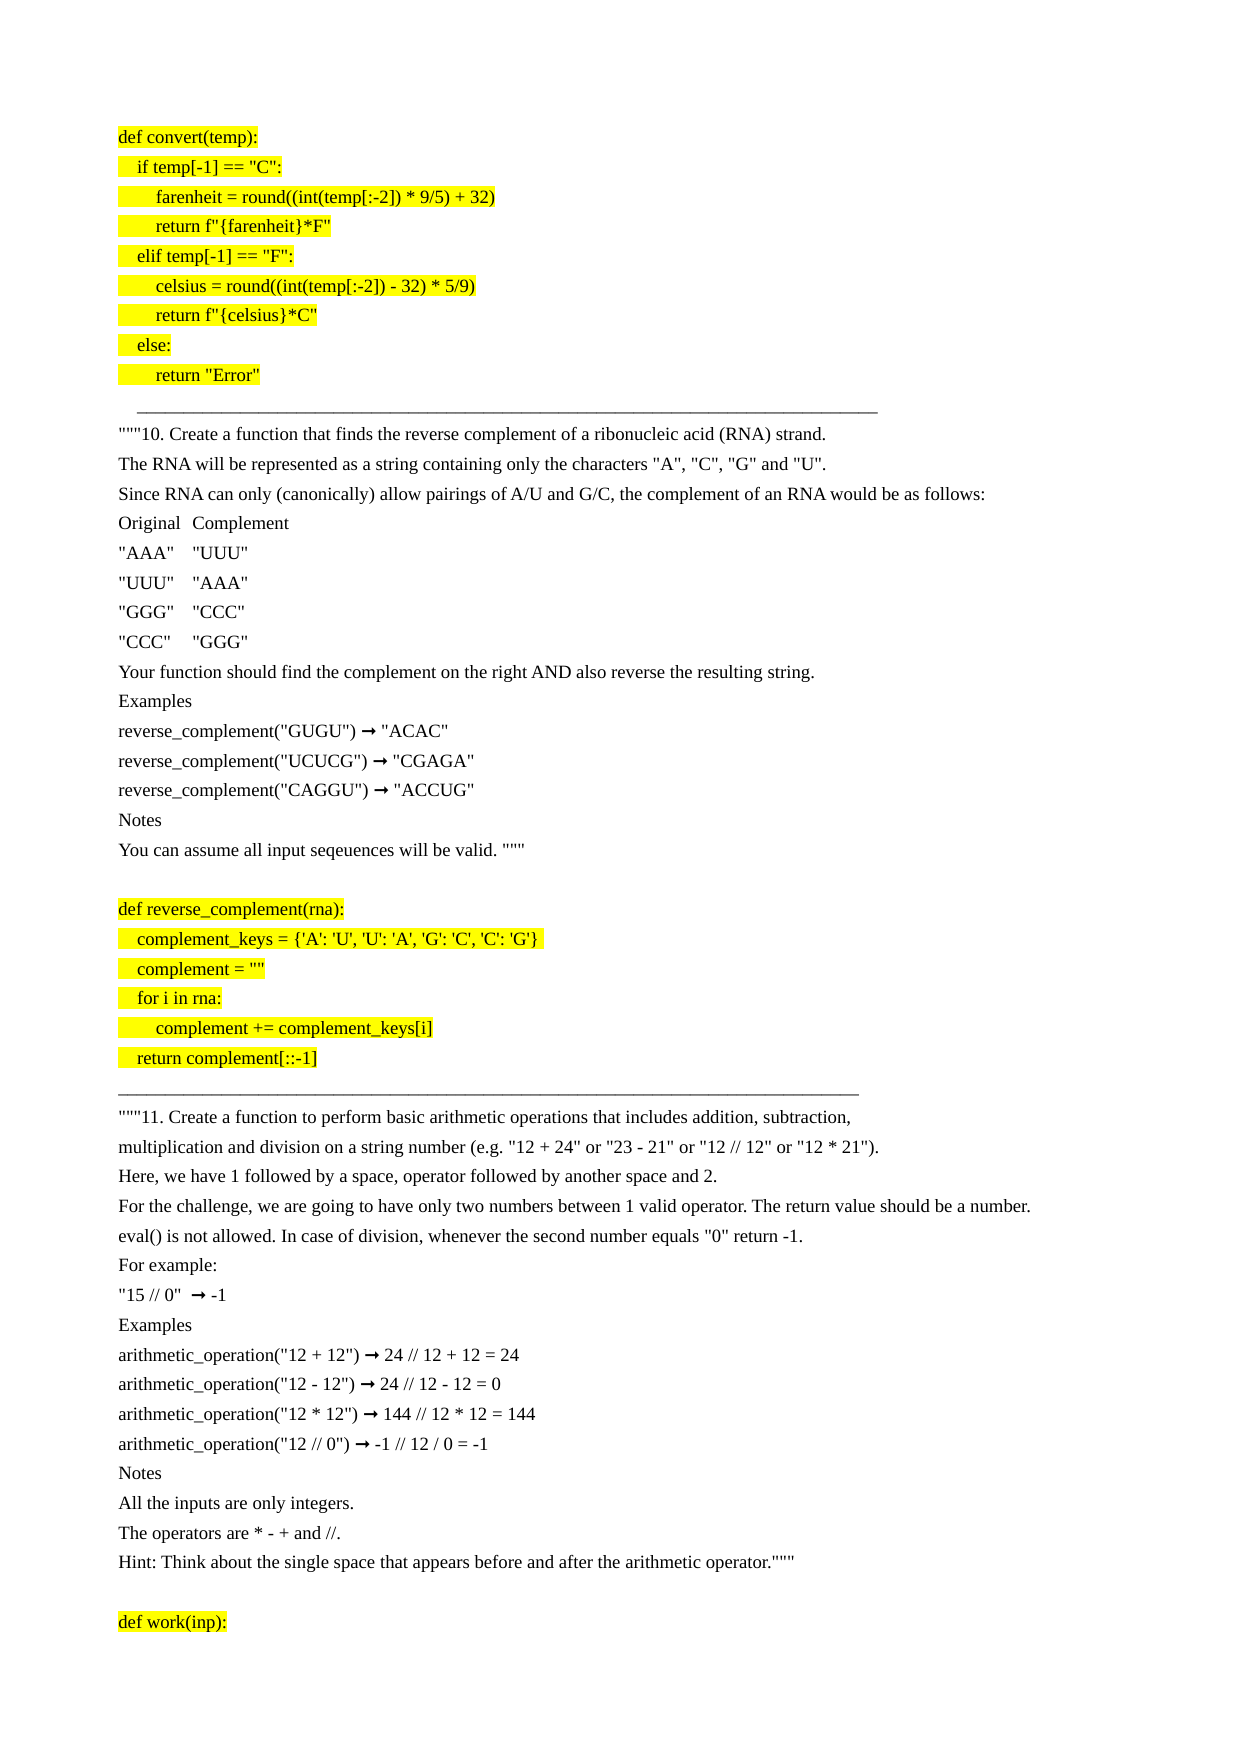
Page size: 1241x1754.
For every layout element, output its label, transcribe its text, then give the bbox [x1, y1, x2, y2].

text arithmetic_operation("12 // 0") ➞ -1 // 12 / 0 = -1 [118, 1424, 1122, 1454]
text The operators are * - + and //. [118, 1513, 1122, 1543]
text def work(inp): [118, 1602, 1122, 1632]
text eval() is not allowed. In case of division, whenever the second number equals "0" return -1. [118, 1217, 1122, 1246]
text complement += complement_keys[i] [118, 1009, 1122, 1038]
text Your function should find the complement on the right AND also reverse the resulting string. [118, 652, 1122, 682]
text Here, we have 1 followed by a space, operator followed by another space and 2. [118, 1157, 1122, 1187]
text reverse_complement("CAGGU") ➞ "ACCUG" [118, 771, 1122, 801]
text celsius = round((int(temp[:-2]) - 32) * 5/9) [118, 267, 1122, 296]
text def convert(temp): [118, 118, 1122, 148]
text Hint: Think about the single space that appears before and after the arithmetic operator.""" [118, 1543, 1122, 1573]
text "GGG" "CCC" [118, 593, 1122, 623]
text _______________________________________________________________________________ [118, 385, 1122, 415]
text return "Error" [118, 356, 1122, 385]
text Examples [118, 682, 1122, 712]
text complement_keys = {'A': 'U', 'U': 'A', 'G': 'C', 'C': 'G'} [118, 920, 1122, 949]
text """11. Create a function to perform basic arithmetic operations that includes addition, subtraction, [118, 1098, 1122, 1127]
text if temp[-1] == "C": [118, 148, 1122, 177]
text Examples [118, 1306, 1122, 1335]
text _______________________________________________________________________________ [118, 1068, 1122, 1098]
text for i in rna: [118, 979, 1122, 1009]
text Notes [118, 801, 1122, 831]
text reverse_complement("UCUCG") ➞ "CGAGA" [118, 742, 1122, 771]
text arithmetic_operation("12 * 12") ➞ 144 // 12 * 12 = 144 [118, 1395, 1122, 1424]
text Since RNA can only (canonically) allow pairings of A/U and G/C, the complement of an RNA would be as follows: [118, 474, 1122, 504]
text "AAA" "UUU" [118, 534, 1122, 563]
text Notes [118, 1454, 1122, 1484]
text return f"{farenheit}*F" [118, 207, 1122, 237]
text All the inputs are only integers. [118, 1484, 1122, 1513]
text You can assume all input seqeuences will be valid. """ [118, 831, 1122, 860]
text For example: [118, 1246, 1122, 1276]
text multiplication and division on a string number (e.g. "12 + 24" or "23 - 21" or "12 // 12" or "12 * 21"). [118, 1127, 1122, 1157]
text For the challenge, we are going to have only two numbers between 1 valid operator. The return value should be a number. [118, 1187, 1122, 1217]
text farenheit = round((int(temp[:-2]) * 9/5) + 32) [118, 177, 1122, 207]
text return complement[::-1] [118, 1038, 1122, 1068]
text def reverse_complement(rna): [118, 890, 1122, 920]
text else: [118, 326, 1122, 356]
text Original Complement [118, 504, 1122, 534]
text "UUU" "AAA" [118, 563, 1122, 593]
text arithmetic_operation("12 + 12") ➞ 24 // 12 + 12 = 24 [118, 1335, 1122, 1365]
text reverse_complement("GUGU") ➞ "ACAC" [118, 712, 1122, 742]
text return f"{celsius}*C" [118, 296, 1122, 326]
text "15 // 0" ➞ -1 [118, 1276, 1122, 1306]
text The RNA will be represented as a string containing only the characters "A", "C", "G" and "U". [118, 445, 1122, 474]
text "CCC" "GGG" [118, 623, 1122, 652]
text elif temp[-1] == "F": [118, 237, 1122, 267]
text complement = "" [118, 949, 1122, 979]
text """10. Create a function that finds the reverse complement of a ribonucleic acid (RNA) strand. [118, 415, 1122, 445]
text arithmetic_operation("12 - 12") ➞ 24 // 12 - 12 = 0 [118, 1365, 1122, 1395]
